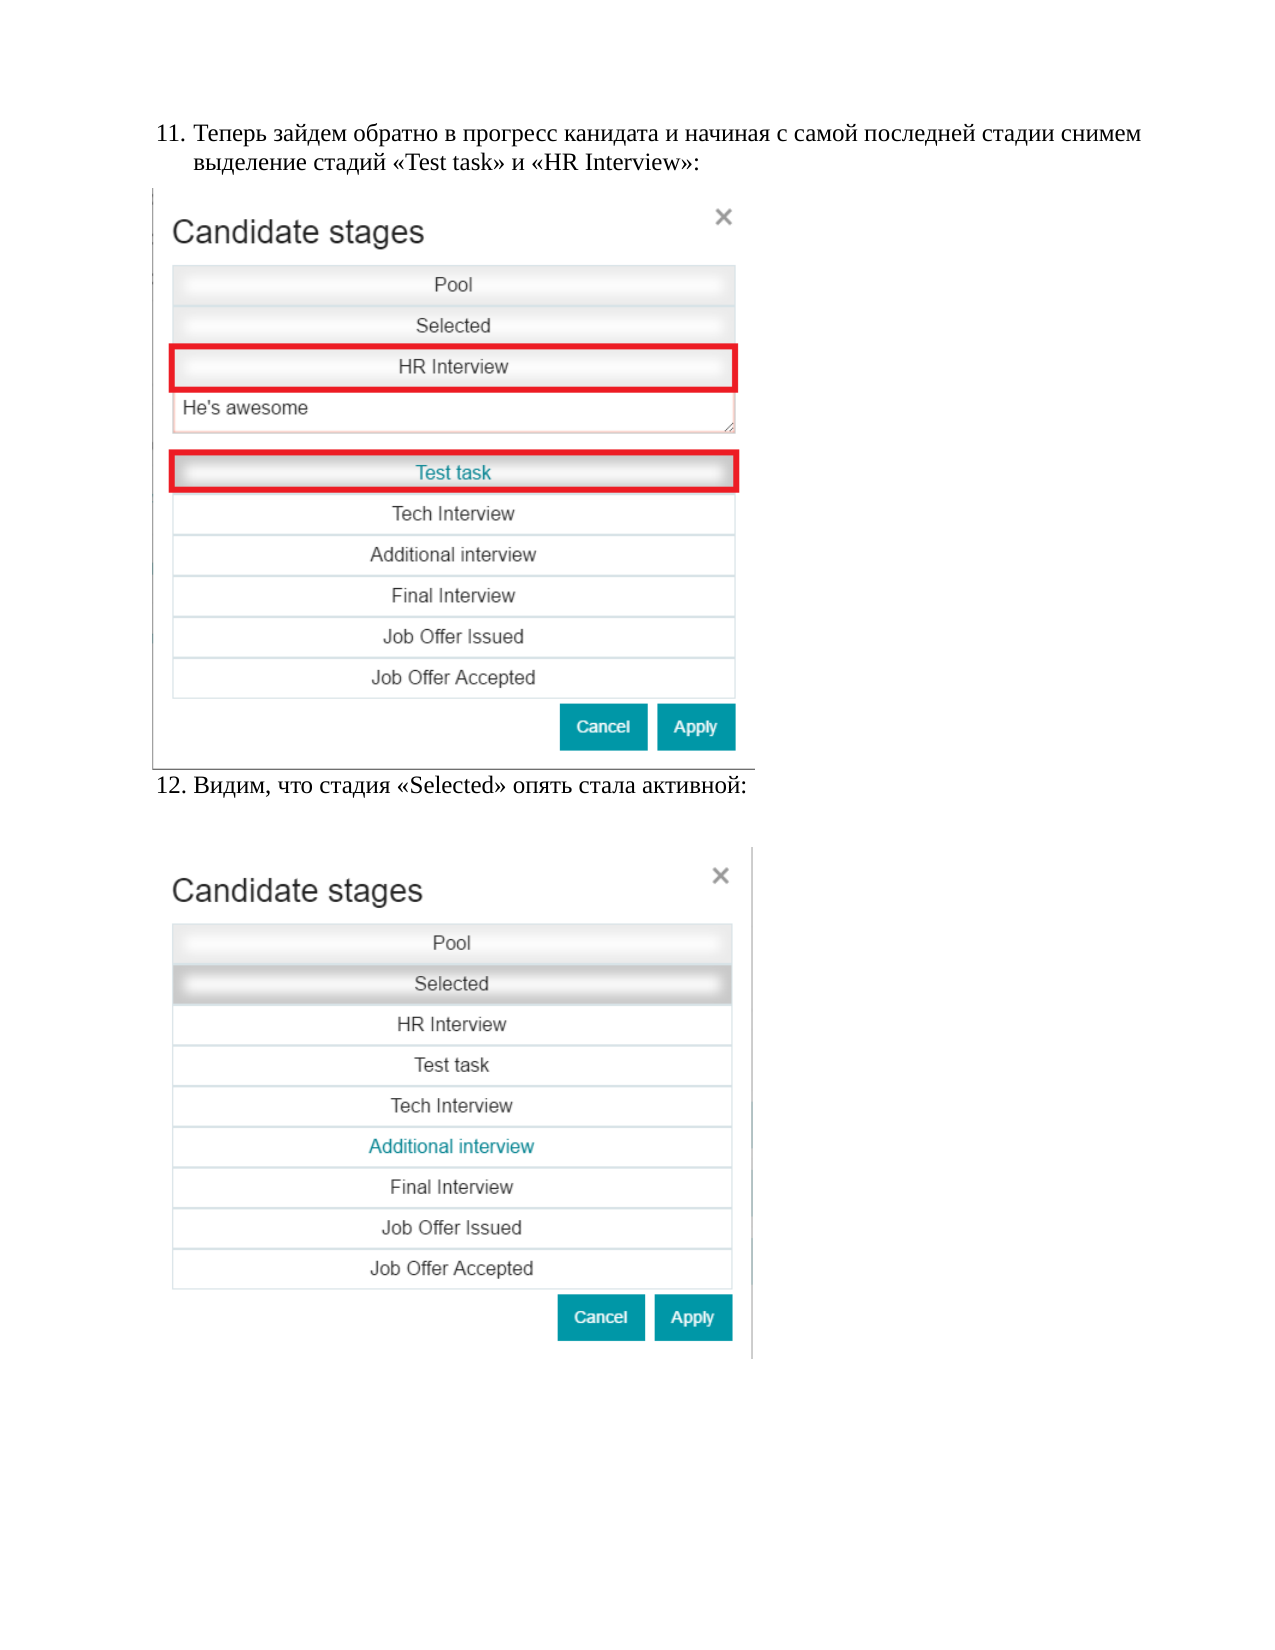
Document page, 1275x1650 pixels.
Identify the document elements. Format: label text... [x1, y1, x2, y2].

list Видим, что стадия «Selected» опять стала активной: [156, 176, 1157, 798]
picture [152, 188, 755, 770]
picture [153, 847, 753, 1359]
list Теперь зайдем обратно в прогресс канидата и начиная с самой последней стадии снимем выделение стадий «Test task» и «HR Interview»: [156, 118, 1157, 176]
